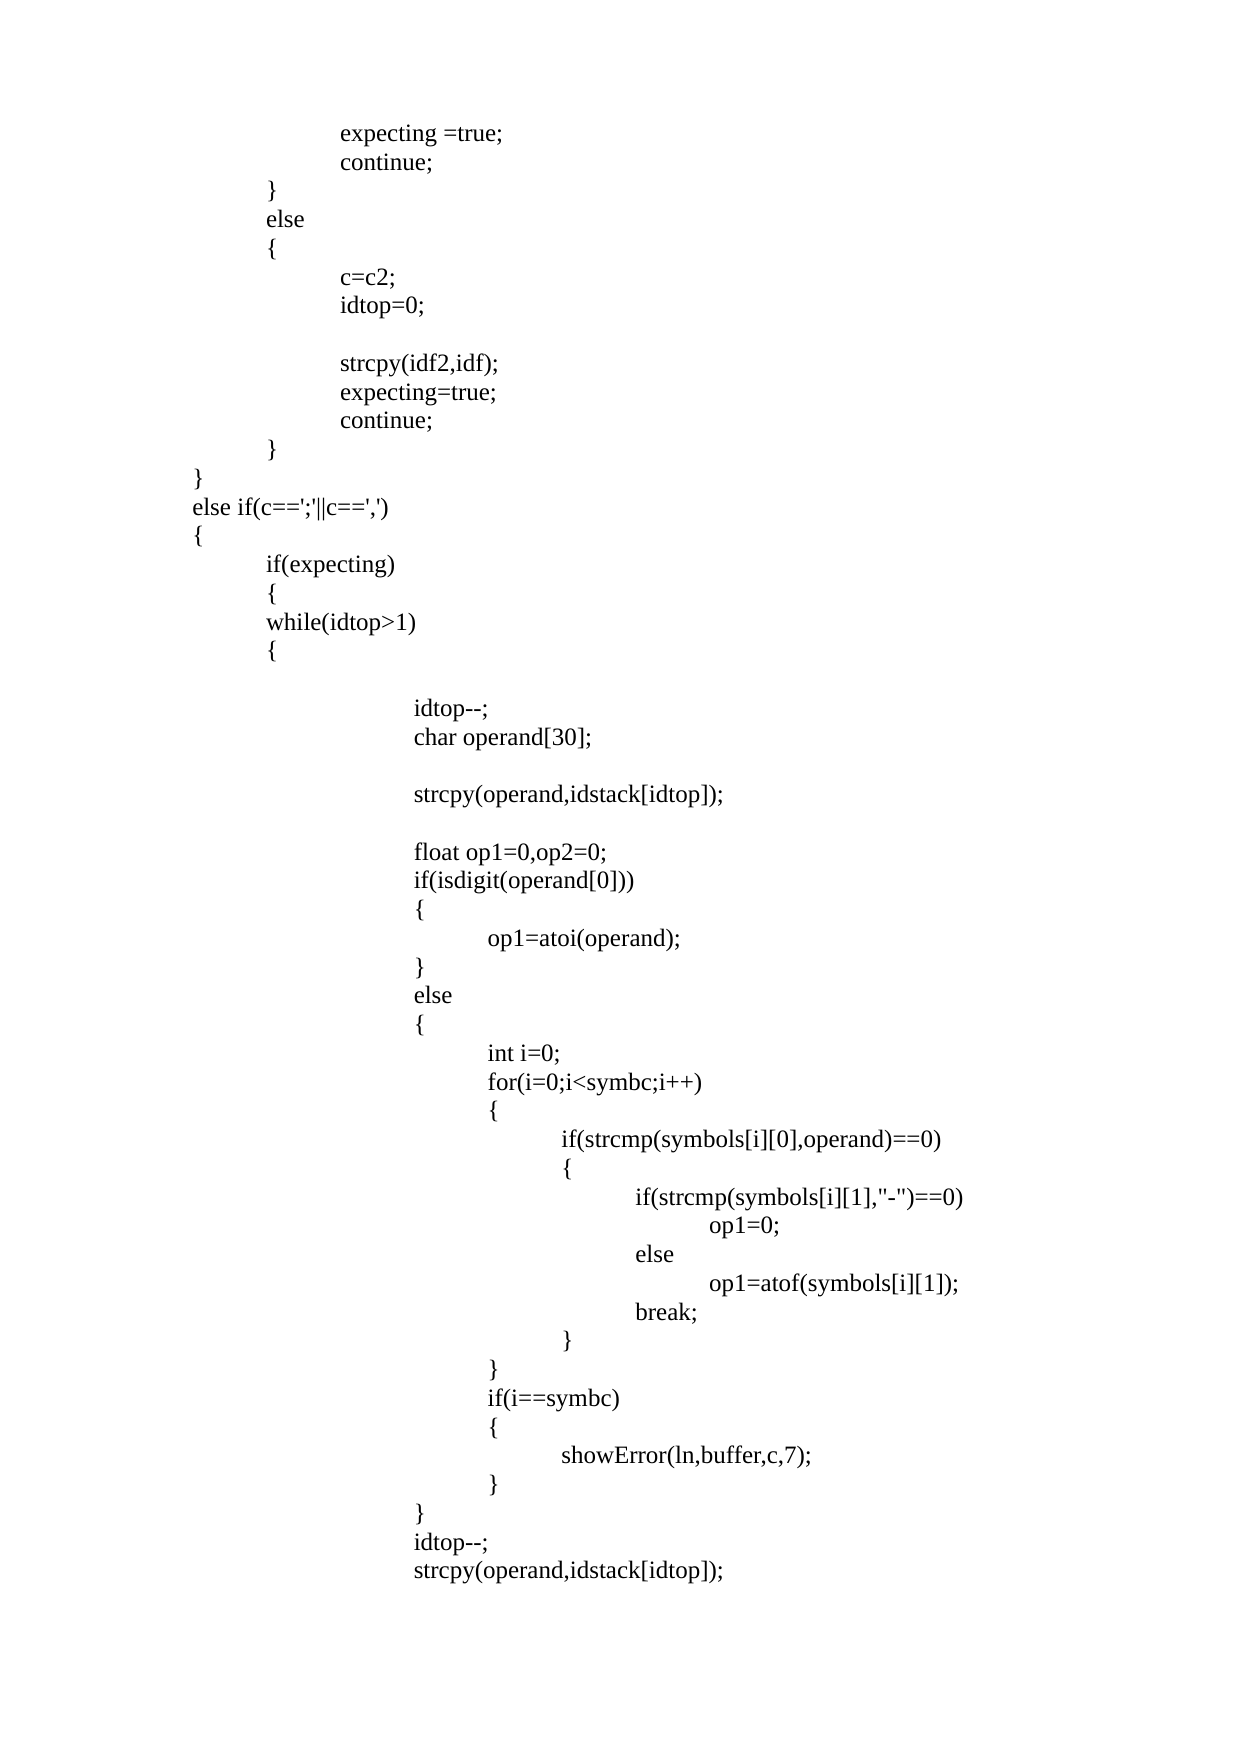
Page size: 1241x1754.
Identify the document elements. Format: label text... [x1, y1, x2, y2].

text if(strcmp(symbols[i][1],"-")==0) [118, 1182, 1122, 1211]
text for(i=0;i<symbc;i++) [118, 1067, 1122, 1096]
text } [118, 1498, 1122, 1527]
text } [118, 1326, 1122, 1354]
text { [118, 894, 1122, 923]
text } [118, 463, 1122, 492]
text else [118, 1239, 1122, 1268]
text idtop=0; [118, 291, 1122, 319]
text if(isdigit(operand[0])) [118, 866, 1122, 894]
text char operand[30]; [118, 722, 1122, 751]
text { [118, 636, 1122, 664]
text } [118, 434, 1122, 463]
text { [118, 1096, 1122, 1124]
text } [118, 1469, 1122, 1498]
text else if(c==';'||c==',') [118, 492, 1122, 521]
text c=c2; [118, 262, 1122, 291]
text if(expecting) [118, 549, 1122, 578]
text if(i==symbc) [118, 1383, 1122, 1412]
text break; [118, 1297, 1122, 1326]
text { [118, 1412, 1122, 1441]
text strcpy(operand,idstack[idtop]); [118, 1556, 1122, 1584]
text while(idtop>1) [118, 607, 1122, 636]
text int i=0; [118, 1038, 1122, 1067]
text strcpy(operand,idstack[idtop]); [118, 779, 1122, 808]
text continue; [118, 147, 1122, 176]
text continue; [118, 406, 1122, 434]
text if(strcmp(symbols[i][0],operand)==0) [118, 1124, 1122, 1153]
text op1=0; [118, 1211, 1122, 1239]
text float op1=0,op2=0; [118, 837, 1122, 866]
text showError(ln,buffer,c,7); [118, 1441, 1122, 1469]
text { [118, 1009, 1122, 1038]
text } [118, 1354, 1122, 1383]
text idtop--; [118, 1527, 1122, 1556]
text idtop--; [118, 693, 1122, 722]
text op1=atof(symbols[i][1]); [118, 1268, 1122, 1297]
text } [118, 952, 1122, 981]
text else [118, 204, 1122, 233]
text { [118, 578, 1122, 607]
text else [118, 981, 1122, 1009]
text expecting=true; [118, 377, 1122, 406]
text { [118, 521, 1122, 549]
text { [118, 233, 1122, 262]
text } [118, 176, 1122, 204]
text strcpy(idf2,idf); [118, 348, 1122, 377]
text expecting =true; [118, 118, 1122, 147]
text { [118, 1153, 1122, 1182]
text op1=atoi(operand); [118, 923, 1122, 952]
